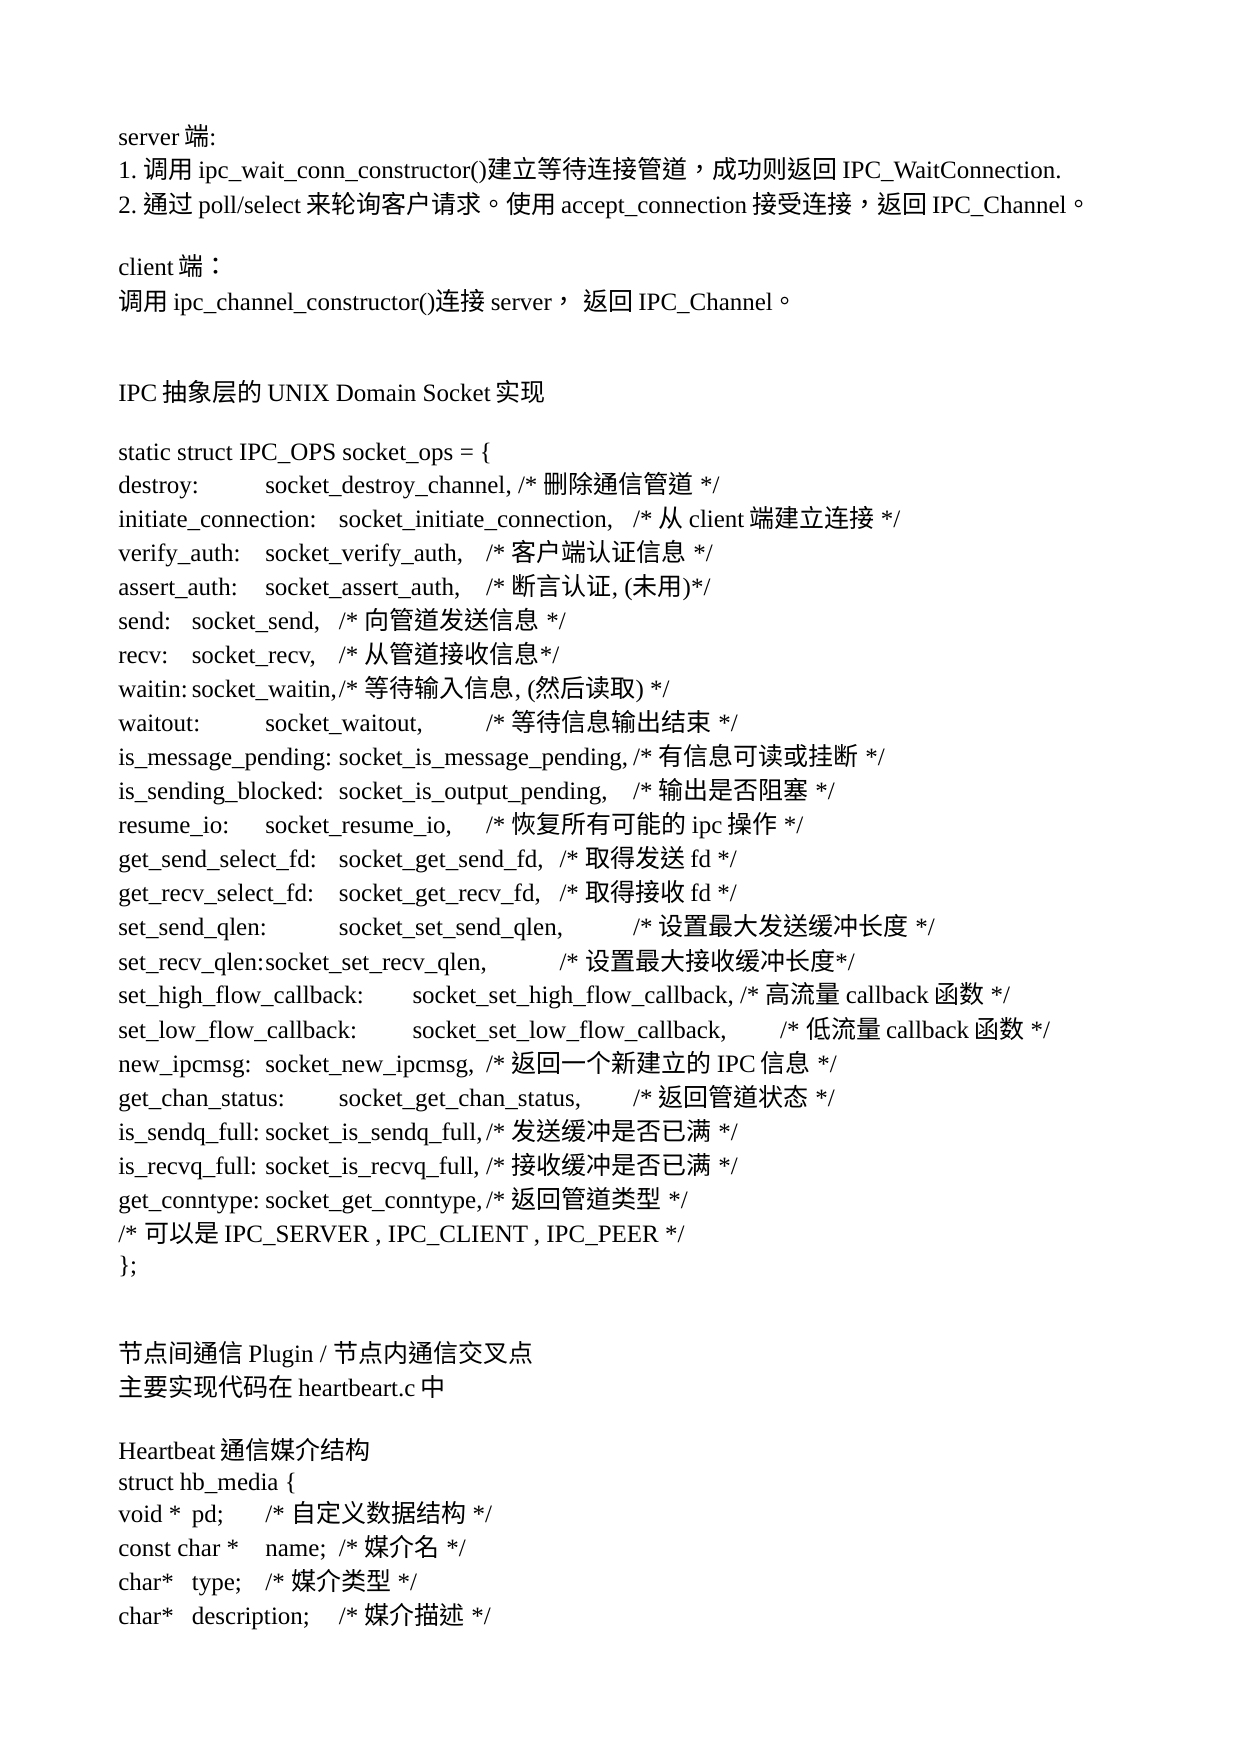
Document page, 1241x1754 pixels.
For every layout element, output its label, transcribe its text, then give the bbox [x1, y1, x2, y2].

text waitin: socket_waitin, /* 等待输入信息, (然后读取) */ [118, 671, 1122, 705]
text const char * name; /* 媒介名 */ [118, 1530, 1122, 1564]
text set_recv_qlen: socket_set_recv_qlen, /* 设置最大接收缓冲长度*/ [118, 943, 1122, 977]
text 调用ipc_channel_constructor()连接server， 返回IPC_Channel。 [118, 283, 1122, 317]
text get_recv_select_fd: socket_get_recv_fd, /* 取得接收fd */ [118, 875, 1122, 909]
text char* description; /* 媒介描述 */ [118, 1598, 1122, 1632]
text 节点间通信Plugin / 节点内通信交叉点 [118, 1336, 1122, 1370]
text 1. 调用ipc_wait_conn_constructor()建立等待连接管道，成功则返回IPC_WaitConnection. [118, 152, 1122, 186]
text set_send_qlen: socket_set_send_qlen, /* 设置最大发送缓冲长度 */ [118, 909, 1122, 943]
text IPC抽象层的UNIX Domain Socket实现 [118, 375, 1122, 409]
text 2. 通过poll/select来轮询客户请求。使用accept_connection接受连接，返回IPC_Channel。 [118, 186, 1122, 220]
text send: socket_send, /* 向管道发送信息 */ [118, 602, 1122, 637]
text server端: [118, 118, 1122, 152]
text struct hb_media { [118, 1467, 1122, 1496]
text client端： [118, 249, 1122, 283]
text set_low_flow_callback: socket_set_low_flow_callback, /* 低流量callback函数 */ [118, 1011, 1122, 1045]
text get_chan_status: socket_get_chan_status, /* 返回管道状态 */ [118, 1079, 1122, 1113]
text is_recvq_full: socket_is_recvq_full, /* 接收缓冲是否已满 */ [118, 1147, 1122, 1182]
text destroy: socket_destroy_channel, /* 删除通信管道 */ [118, 466, 1122, 500]
text }; [118, 1250, 1122, 1278]
text new_ipcmsg: socket_new_ipcmsg, /* 返回一个新建立的IPC信息 */ [118, 1045, 1122, 1079]
text assert_auth: socket_assert_auth, /* 断言认证, (未用)*/ [118, 568, 1122, 602]
text waitout: socket_waitout, /* 等待信息输出结束 */ [118, 705, 1122, 739]
text is_sending_blocked: socket_is_output_pending, /* 输出是否阻塞 */ [118, 773, 1122, 807]
text void * pd; /* 自定义数据结构 */ [118, 1496, 1122, 1530]
text char* type; /* 媒介类型 */ [118, 1564, 1122, 1598]
text get_conntype: socket_get_conntype, /* 返回管道类型 */ [118, 1182, 1122, 1216]
text recv: socket_recv, /* 从管道接收信息*/ [118, 637, 1122, 671]
text Heartbeat通信媒介结构 [118, 1433, 1122, 1467]
text verify_auth: socket_verify_auth, /* 客户端认证信息 */ [118, 534, 1122, 568]
text is_sendq_full: socket_is_sendq_full, /* 发送缓冲是否已满 */ [118, 1113, 1122, 1147]
text is_message_pending: socket_is_message_pending, /* 有信息可读或挂断 */ [118, 739, 1122, 773]
text resume_io: socket_resume_io, /* 恢复所有可能的ipc操作 */ [118, 807, 1122, 841]
text static struct IPC_OPS socket_ops = { [118, 437, 1122, 466]
text /* 可以是IPC_SERVER , IPC_CLIENT , IPC_PEER */ [118, 1216, 1122, 1250]
text set_high_flow_callback: socket_set_high_flow_callback, /* 高流量callback函数 */ [118, 977, 1122, 1011]
text get_send_select_fd: socket_get_send_fd, /* 取得发送fd */ [118, 841, 1122, 875]
text 主要实现代码在heartbeart.c中 [118, 1370, 1122, 1404]
text initiate_connection: socket_initiate_connection, /* 从client端建立连接 */ [118, 500, 1122, 534]
